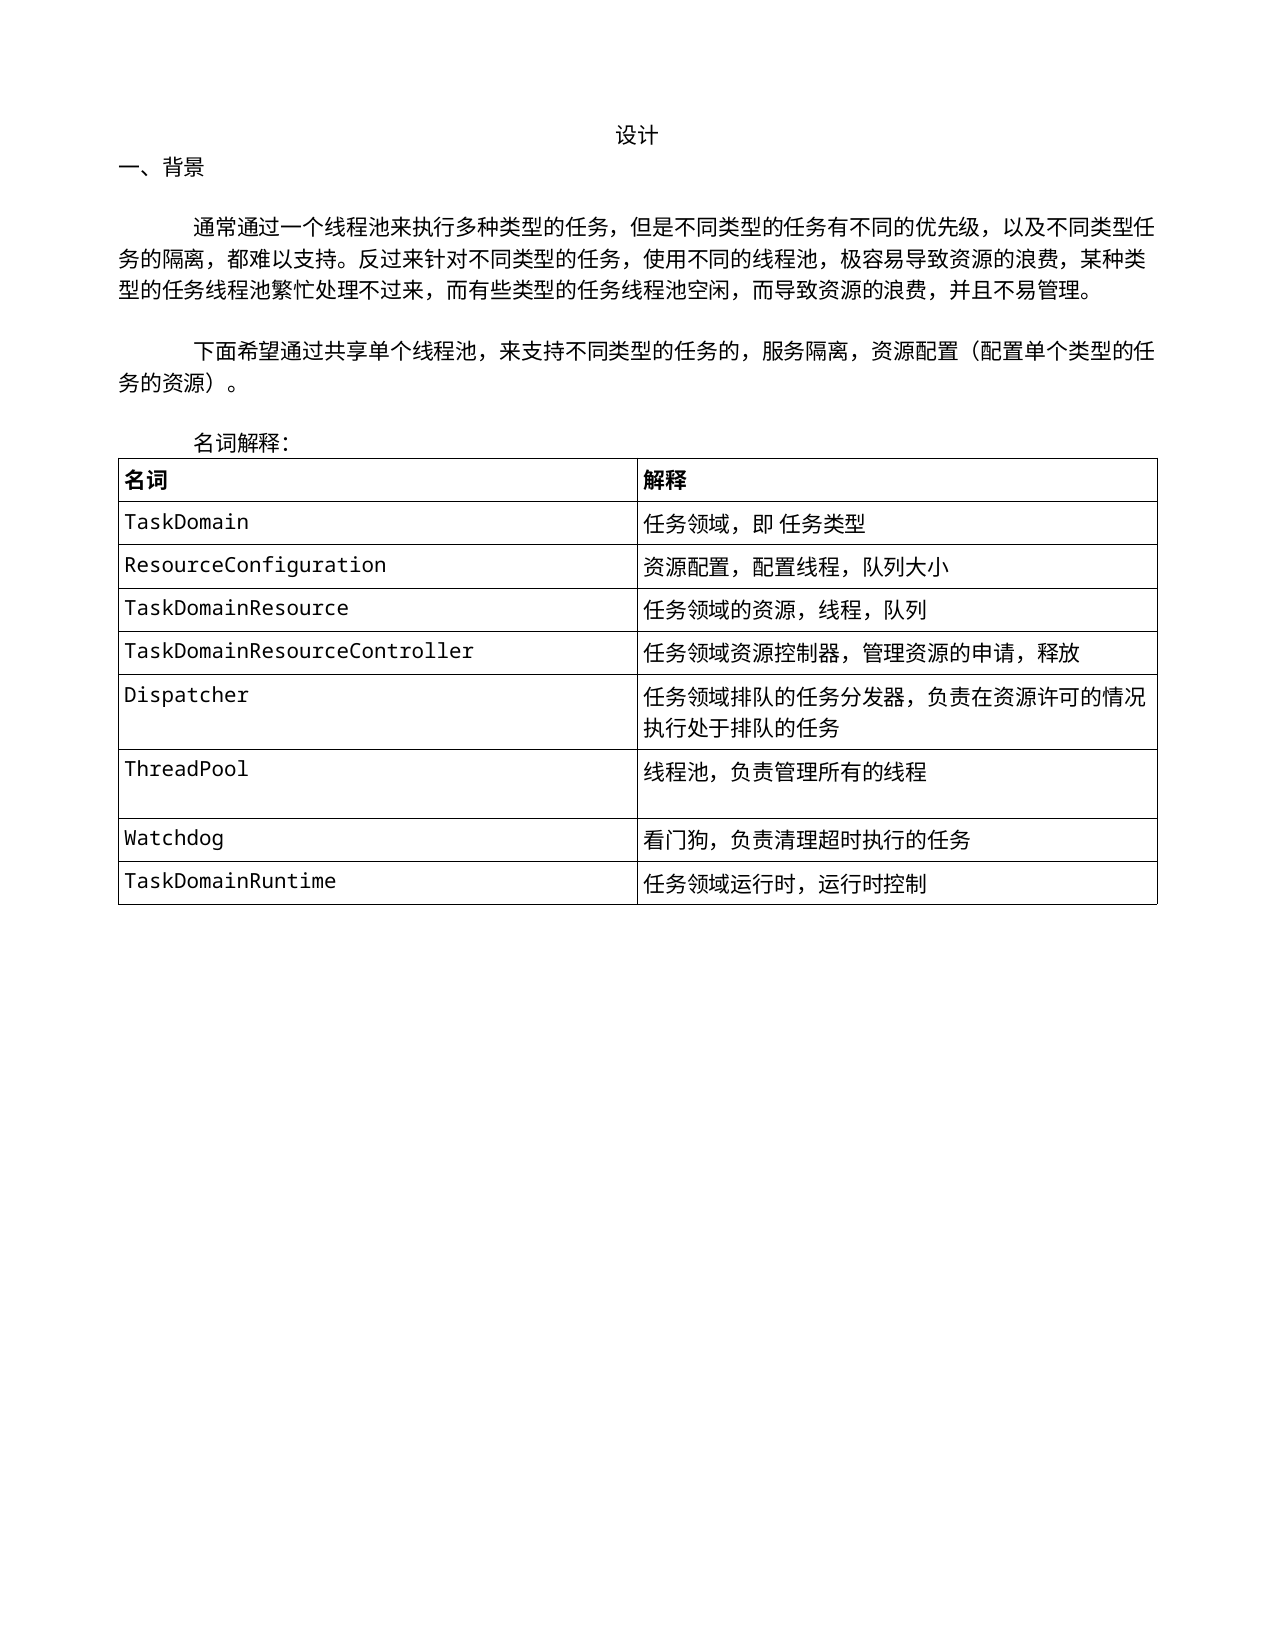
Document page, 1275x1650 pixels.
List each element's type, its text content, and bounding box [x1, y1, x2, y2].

table_cell TaskDomainRuntime [119, 862, 637, 904]
table_cell 任务领域资源控制器，管理资源的申请，释放 [638, 632, 1157, 674]
table_cell Dispatcher [119, 675, 637, 749]
text 名词解释： [118, 426, 1157, 458]
table_cell TaskDomain [119, 502, 637, 544]
table_cell 线程池，负责管理所有的线程 [638, 750, 1157, 817]
table_header 名词 [119, 459, 637, 501]
table_cell TaskDomainResourceController [119, 632, 637, 674]
table_cell TaskDomainResource [119, 589, 637, 631]
table_cell 资源配置，配置线程，队列大小 [638, 545, 1157, 587]
table_cell 任务领域，即 任务类型 [638, 502, 1157, 544]
text 下面希望通过共享单个线程池，来支持不同类型的任务的，服务隔离，资源配置（配置单个类型的任务的资源）。 [118, 334, 1157, 397]
table_header 解释 [638, 459, 1157, 501]
text 通常通过一个线程池来执行多种类型的任务，但是不同类型的任务有不同的优先级，以及不同类型任务的隔离，都难以支持。反过来针对不同类型的任务，使用不同的线程池，极容易导致资源的浪费，某种类型的任务线程池繁忙处理不过来，而有些类型的任务线程池空闲，而导致资源的浪费，并且不易管理。 [118, 210, 1157, 305]
text 一、背景 [118, 150, 1157, 181]
table_cell 任务领域运行时，运行时控制 [638, 862, 1157, 904]
table_cell 任务领域排队的任务分发器，负责在资源许可的情况执行处于排队的任务 [638, 675, 1157, 749]
table_cell 看门狗，负责清理超时执行的任务 [638, 819, 1157, 861]
table_cell ResourceConfiguration [119, 545, 637, 587]
table_cell Watchdog [119, 819, 637, 861]
table_cell 任务领域的资源，线程，队列 [638, 589, 1157, 631]
text 设计 [118, 118, 1157, 150]
table_cell ThreadPool [119, 750, 637, 817]
